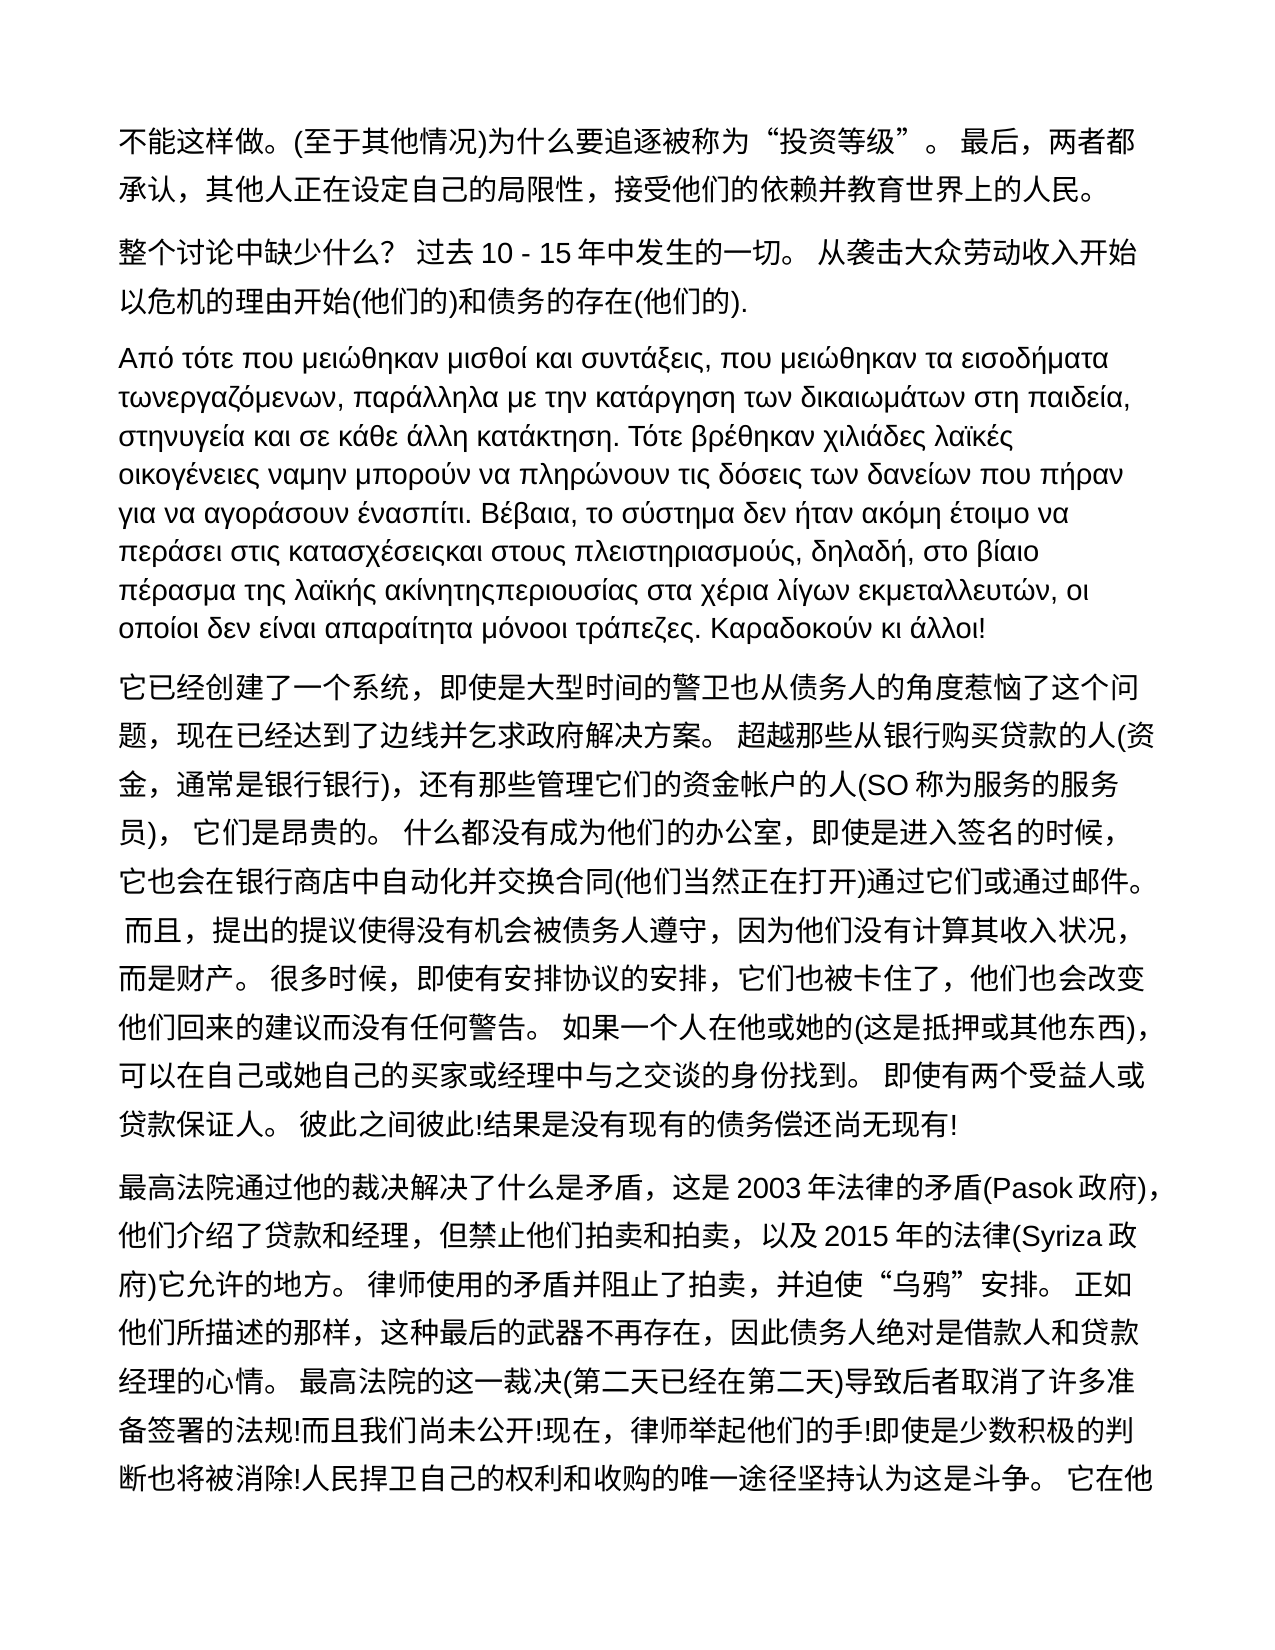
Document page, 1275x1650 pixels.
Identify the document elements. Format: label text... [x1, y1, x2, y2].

text 整个讨论中缺少什么？ 过去10 - 15年中发生的一切。 从袭击大众劳动收入开始以危机的理由开始(他们的)和债务的存在(他们的). [118, 230, 1157, 321]
text Από τότε που μειώθηκαν μισθοί και συντάξεις, που μειώθηκαν τα εισοδήματα τωνεργαζόμενων, παράλληλα με την κατάργηση των δικαιωμάτων στη παιδεία, στηνυγεία και σε κάθε άλλη κατάκτηση. Τότε βρέθηκαν χιλιάδες λαϊκές οικογένειες ναμην μπορούν να πληρώνουν τις δόσεις των δανείων που πήραν για να αγοράσουν ένασπίτι. Βέβαια, το σύστημα δεν ήταν ακόμη έτοιμο να περάσει στις κατασχέσειςκαι στους πλειστηριασμούς, δηλαδή, στο βίαιο πέρασμα της λαϊκής ακίνητηςπεριουσίας στα χέρια λίγων εκμεταλλευτών, οι οποίοι δεν είναι απαραίτητα μόνοοι τράπεζες. Καραδοκούν κι άλλοι! [118, 341, 1157, 645]
text 最高法院通过他的裁决解决了什么是矛盾，这是2003年法律的矛盾(Pasok政府)，他们介绍了贷款和经理，但禁止他们拍卖和拍卖，以及2015年的法律(Syriza政府)它允许的地方。 律师使用的矛盾并阻止了拍卖，并迫使“乌鸦”安排。 正如他们所描述的那样，这种最后的武器不再存在，因此债务人绝对是借款人和贷款经理的心情。 最高法院的这一裁决(第二天已经在第二天)导致后者取消了许多准备签署的法规!而且我们尚未公开!现在，律师举起他们的手!即使是少数积极的判断也将被消除!人民捍卫自己的权利和收购的唯一途径坚持认为这是斗争。 它在他的器官中的形成。 抵制，主张和推翻破坏他生命的政策。 我们将继续这样做。 只有一个很大的障碍。 [118, 1164, 1157, 1498]
text 不能这样做。(至于其他情况)为什么要追逐被称为“投资等级”。 最后，两者都承认，其他人正在设定自己的局限性，接受他们的依赖并教育世界上的人民。 [118, 118, 1157, 209]
text 它已经创建了一个系统，即使是大型时间的警卫也从债务人的角度惹恼了这个问题，现在已经达到了边线并乞求政府解决方案。 超越那些从银行购买贷款的人(资金，通常是银行银行)，还有那些管理它们的资金帐户的人(SO称为服务的服务员)， 它们是昂贵的。 什么都没有成为他们的办公室，即使是进入签名的时候，它也会在银行商店中自动化并交换合同(他们当然正在打开)通过它们或通过邮件。 而且，提出的提议使得没有机会被债务人遵守，因为他们没有计算其收入状况，而是财产。 很多时候，即使有安排协议的安排，它们也被卡住了，他们也会改变他们回来的建议而没有任何警告。 如果一个人在他或她的(这是抵押或其他东西)，可以在自己或她自己的买家或经理中与之交谈的身份找到。 即使有两个受益人或贷款保证人。 彼此之间彼此!结果是没有现有的债务偿还尚无现有! [118, 664, 1157, 1143]
